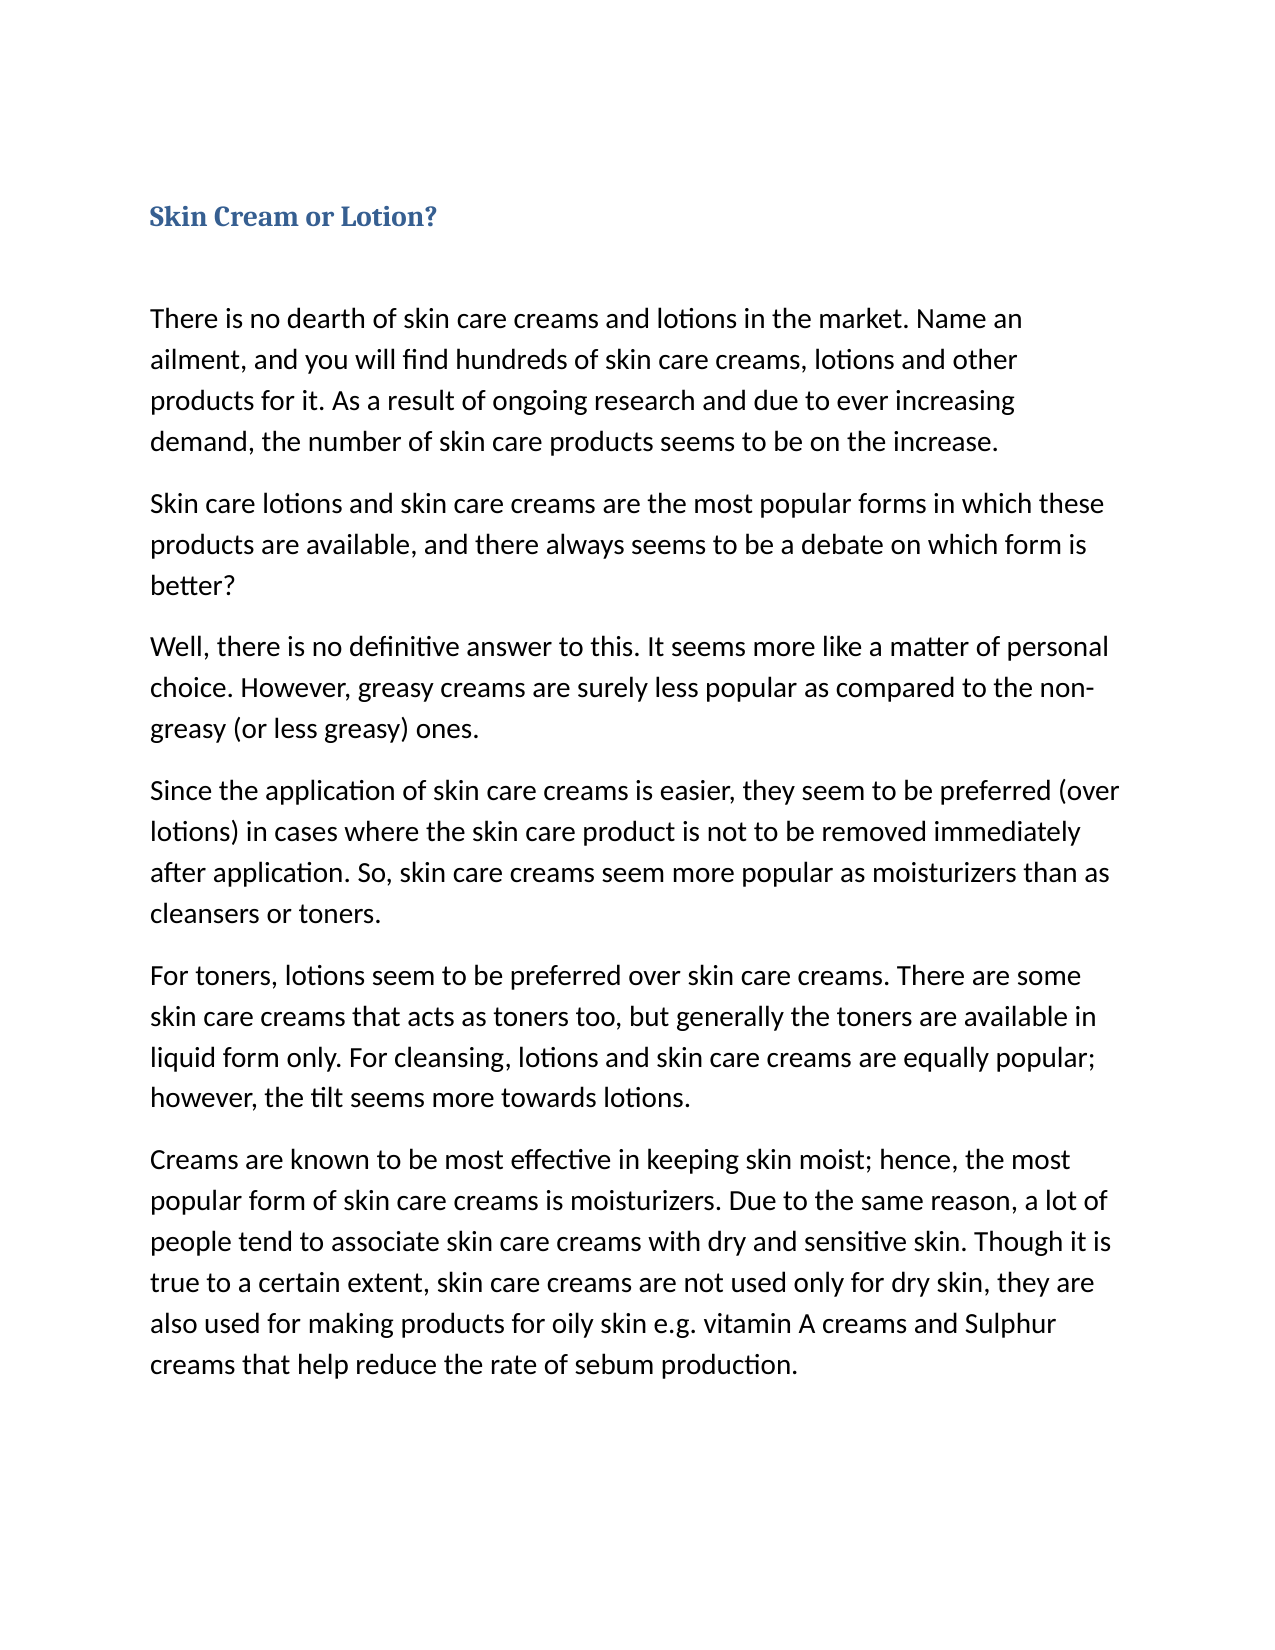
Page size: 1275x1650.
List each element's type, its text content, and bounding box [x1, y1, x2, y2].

text There is no dearth of skin care creams and lotions in the market. Name an ailment, and you will find hundreds of skin care creams, lotions and other products for it. As a result of ongoing research and due to ever increasing demand, the number of skin care products seems to be on the increase. [150, 300, 1125, 459]
text Skin care lotions and skin care creams are the most popular forms in which these products are available, and there always seems to be a debate on which form is better? [150, 485, 1125, 602]
text For toners, lotions seem to be preferred over skin care creams. There are some skin care creams that acts as toners too, but generally the toners are available in liquid form only. For cleansing, lotions and skin care creams are equally popular; however, the tilt seems more towards lotions. [150, 957, 1125, 1115]
text Creams are known to be most effective in keeping skin moist; hence, the most popular form of skin care creams is moisturizers. Due to the same reason, a lot of people tend to associate skin care creams with dry and sensitive skin. Though it is true to a certain extent, skin care creams are not used only for dry skin, they are also used for making products for oily skin e.g. vitamin A creams and Sulphur creams that help reduce the rate of sebum production. [150, 1141, 1125, 1382]
text Well, there is no definitive answer to this. It seems more like a matter of personal choice. However, greasy creams are surely less popular as compared to the non-greasy (or less greasy) ones. [150, 628, 1125, 746]
subtitle Skin Cream or Lotion? [150, 200, 1125, 233]
text Since the application of skin care creams is easier, they seem to be preferred (over lotions) in cases where the skin care product is not to be removed immediately after application. So, skin care creams seem more popular as moisturizers than as cleansers or toners. [150, 772, 1125, 931]
